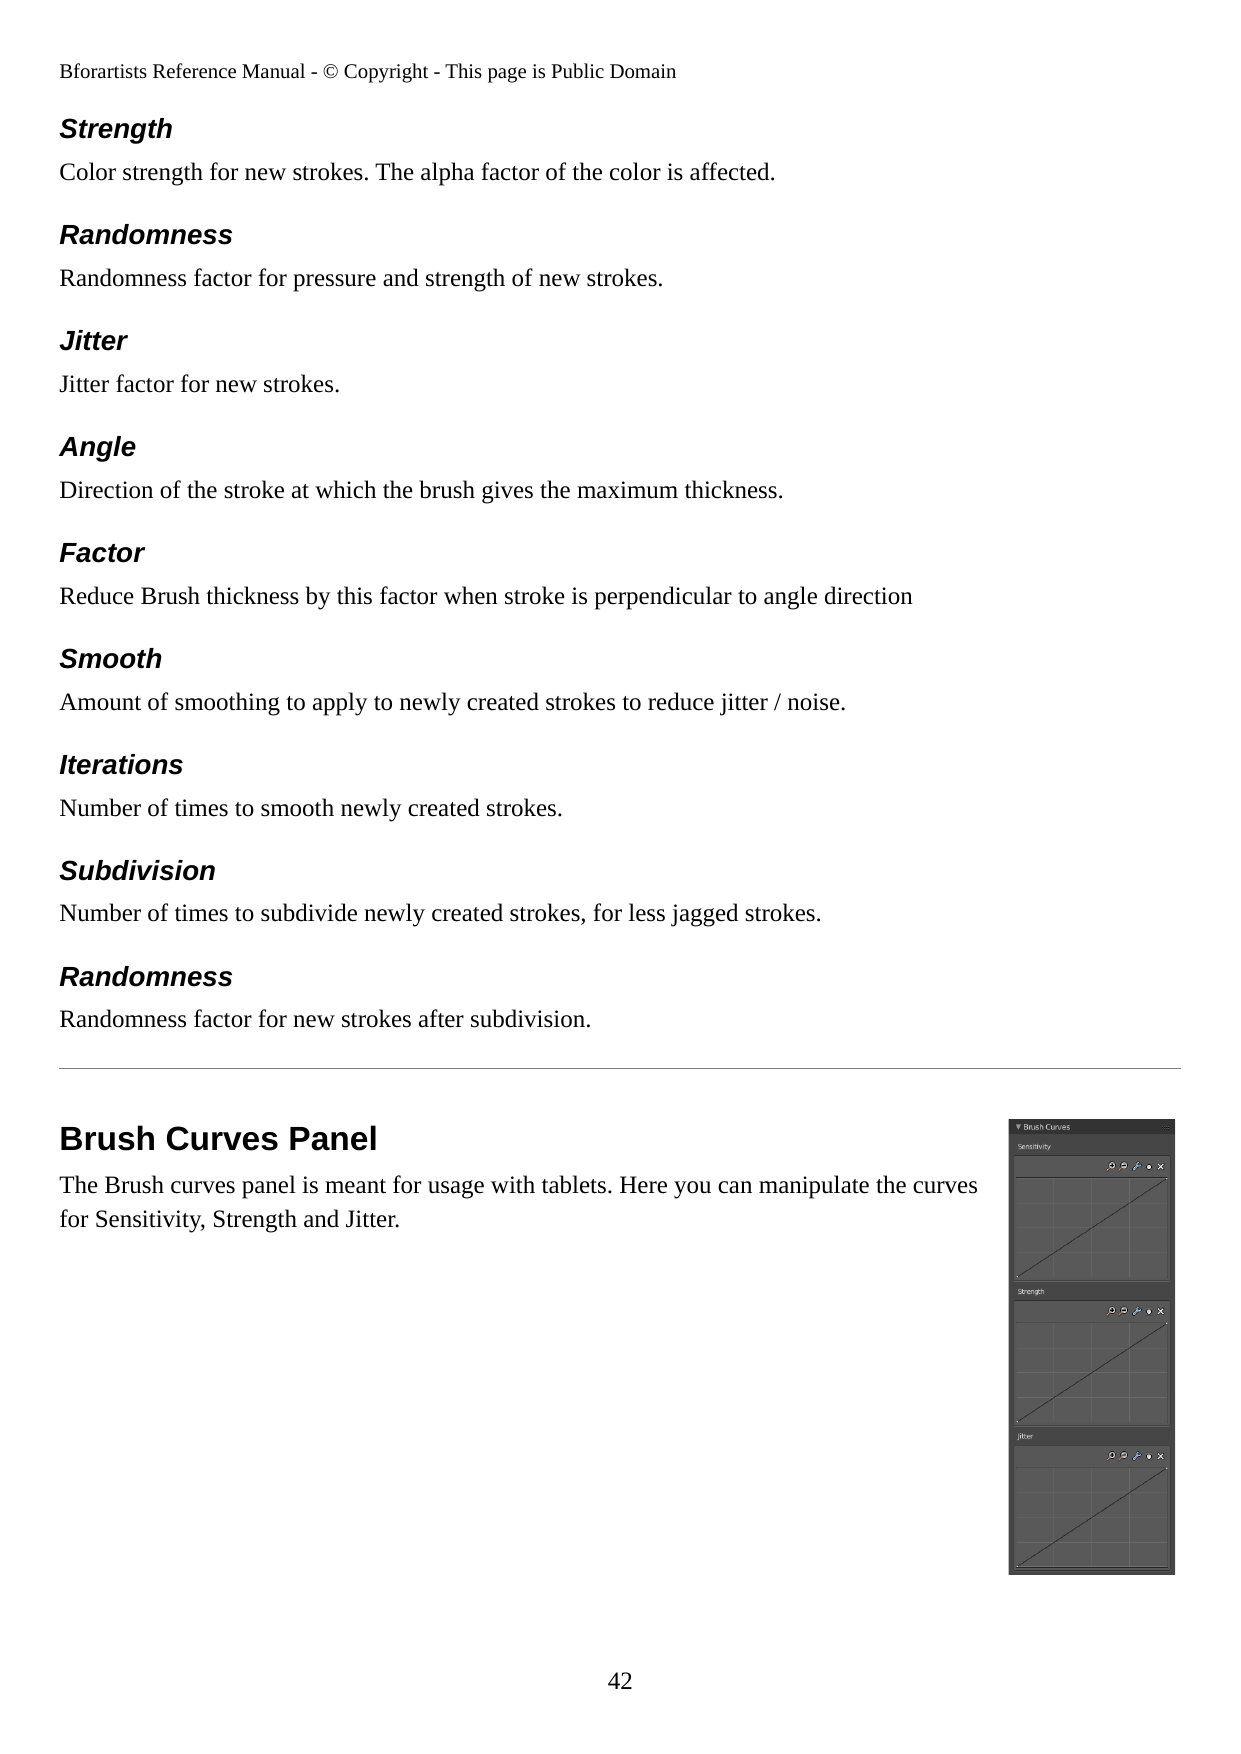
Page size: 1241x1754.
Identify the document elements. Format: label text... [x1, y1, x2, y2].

subtitle Subdivision [59, 854, 1181, 886]
picture [1008, 1119, 1176, 1575]
subtitle Angle [59, 430, 1181, 462]
subtitle Randomness [59, 960, 1181, 992]
subtitle Randomness [59, 218, 1181, 250]
text The Brush curves panel is meant for usage with tablets. Here you can manipulate the curves for Sensitivity, Strength and Jitter. [59, 1170, 1008, 1233]
subtitle Factor [59, 536, 1181, 568]
text Reduce Brush thickness by this factor when stroke is perpendicular to angle direction [59, 581, 1181, 609]
text Number of times to subdivide newly created strokes, for less jagged strokes. [59, 898, 1181, 927]
text Randomness factor for new strokes after subdivision. [59, 1004, 1181, 1033]
text Number of times to smooth newly created strokes. [59, 793, 1181, 821]
subtitle Jitter [59, 324, 1181, 356]
text Amount of smoothing to apply to newly created strokes to reduce jitter / noise. [59, 687, 1181, 715]
text Randomness factor for pressure and strength of new strokes. [59, 263, 1181, 292]
subtitle Smooth [59, 642, 1181, 674]
text Color strength for new strokes. The alpha factor of the color is affected. [59, 157, 1181, 186]
subtitle Brush Curves Panel [59, 1118, 1181, 1157]
text Direction of the stroke at which the brush gives the maximum thickness. [59, 475, 1181, 503]
subtitle Iterations [59, 748, 1181, 780]
text Jitter factor for new strokes. [59, 369, 1181, 398]
subtitle Strength [59, 113, 1181, 144]
